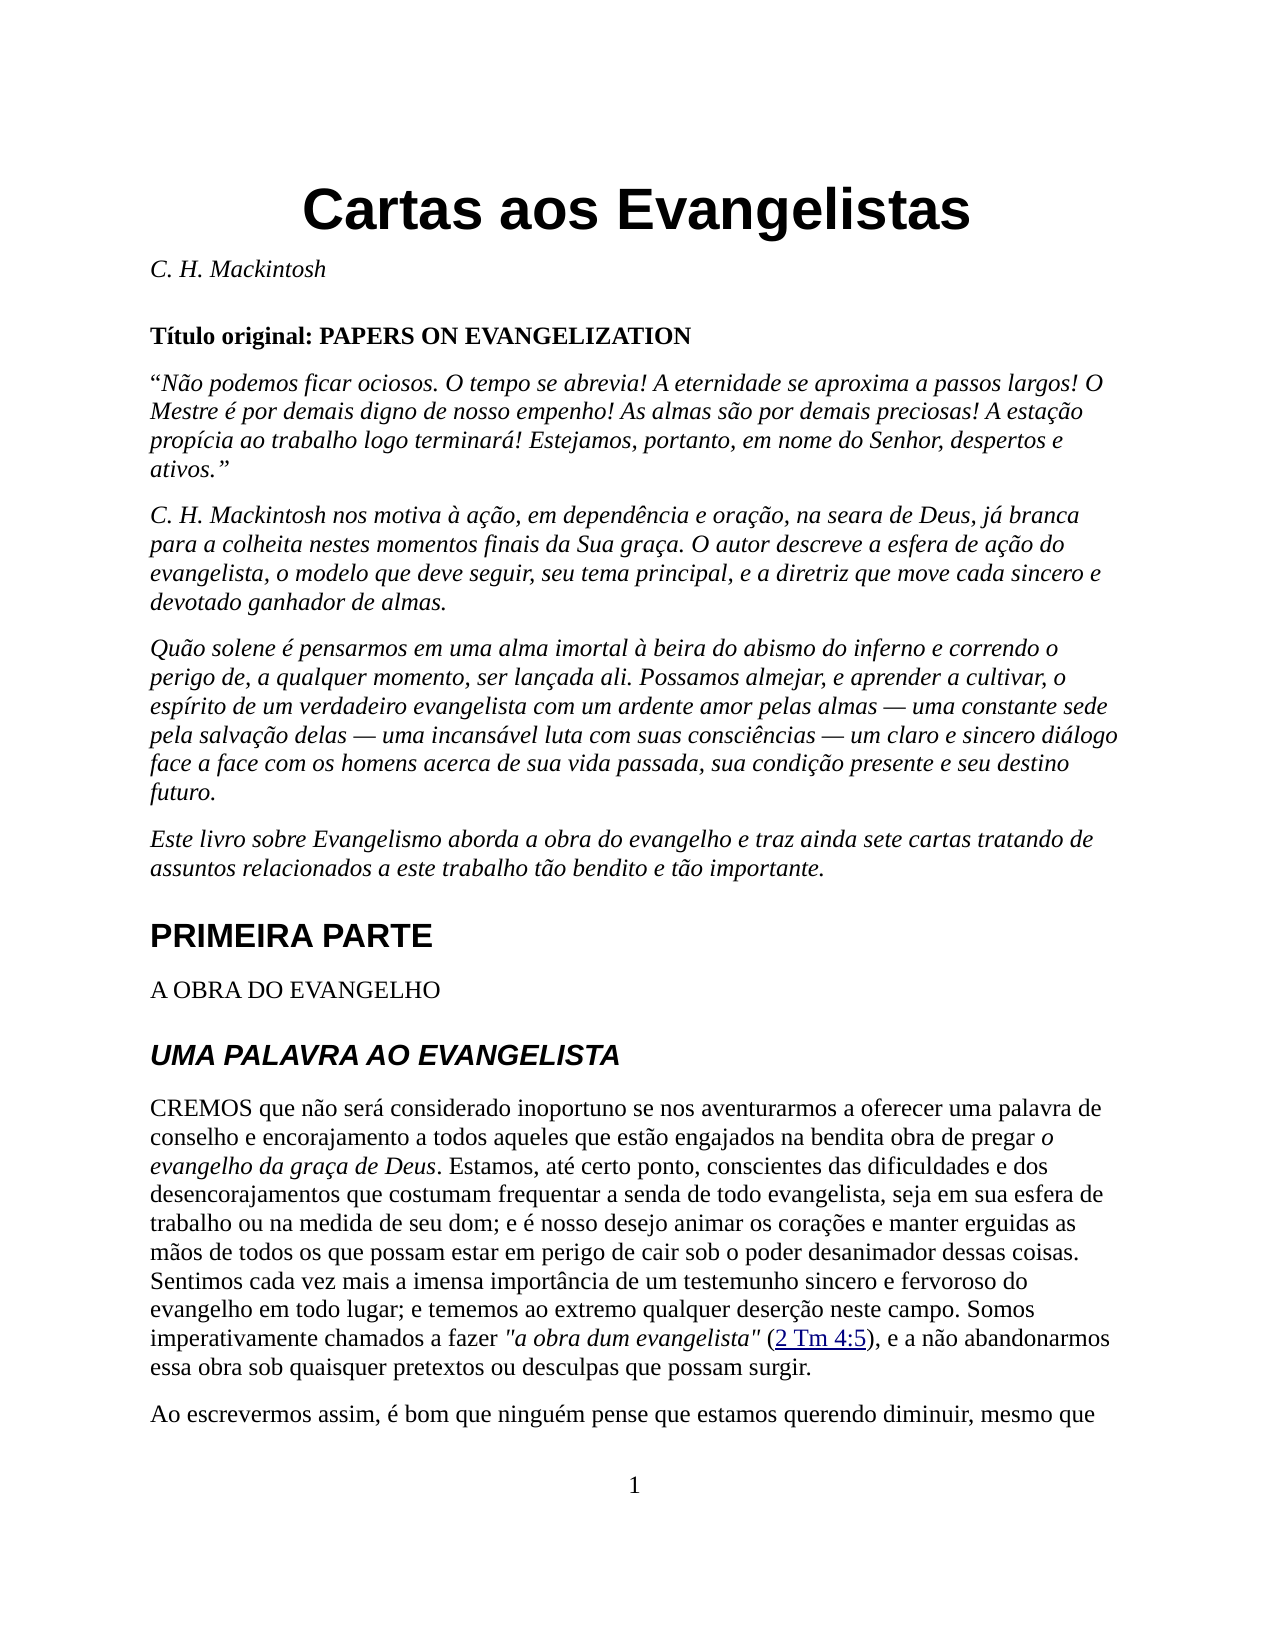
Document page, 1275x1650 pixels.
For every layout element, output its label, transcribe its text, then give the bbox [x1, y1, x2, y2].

subtitle UMA PALAVRA AO EVANGELISTA [150, 1038, 1125, 1072]
text Este livro sobre Evangelismo aborda a obra do evangelho e traz ainda sete cartas tratando de assuntos relacionados a este trabalho tão bendito e tão importante. [150, 824, 1125, 881]
subtitle PRIMEIRA PARTE [150, 915, 1125, 954]
text Ao escrevermos assim, é bom que ninguém pense que estamos querendo diminuir, mesmo que [150, 1399, 1125, 1427]
text C. H. Mackintosh nos motiva à ação, em dependência e oração, na seara de Deus, já branca para a colheita nestes momentos finais da Sua graça. O autor descreve a esfera de ação do evangelista, o modelo que deve seguir, seu tema principal, e a diretriz que move cada sincero e devotado ganhador de almas. [150, 501, 1125, 616]
text A OBRA DO EVANGELHO [150, 976, 1125, 1004]
text Quão solene é pensarmos em uma alma imortal à beira do abismo do inferno e correndo o perigo de, a qualquer momento, ser lançada ali. Possamos almejar, e aprender a cultivar, o espírito de um verdadeiro evangelista com um ardente amor pelas almas — uma constante sede pela salvação delas — uma incansável luta com suas consciências — um claro e sincero diálogo face a face com os homens acerca de sua vida passada, sua condição presente e seu destino futuro. [150, 633, 1125, 806]
text Título original: PAPERS ON EVANGELIZATION [150, 321, 1125, 350]
text CREMOS que não será considerado inoportuno se nos aventurarmos a oferecer uma palavra de conselho e encorajamento a todos aqueles que estão engajados na bendita obra de pregar o evangelho da graça de Deus. Estamos, até certo ponto, conscientes das dificuldades e dos desencorajamentos que costumam frequentar a senda de todo evangelista, seja em sua esfera de trabalho ou na medida de seu dom; e é nosso desejo animar os corações e manter erguidas as mãos de todos os que possam estar em perigo de cair sob o poder desanimador dessas coisas. Sentimos cada vez mais a imensa importância de um testemunho sincero e fervoroso do evangelho em todo lugar; e tememos ao extremo qualquer deserção neste campo. Somos imperativamente chamados a fazer "a obra dum evangelista" (2 Tm 4:5), e a não abandonarmos essa obra sob quaisquer pretextos ou desculpas que possam surgir. [150, 1093, 1125, 1381]
title Cartas aos Evangelistas [150, 175, 1125, 242]
text “Não podemos ficar ociosos. O tempo se abrevia! A eternidade se aproxima a passos largos! O Mestre é por demais digno de nosso empenho! As almas são por demais preciosas! A estação propícia ao trabalho logo terminará! Estejamos, portanto, em nome do Senhor, despertos e ativos.” [150, 368, 1125, 483]
text C. H. Mackintosh [150, 254, 1125, 283]
